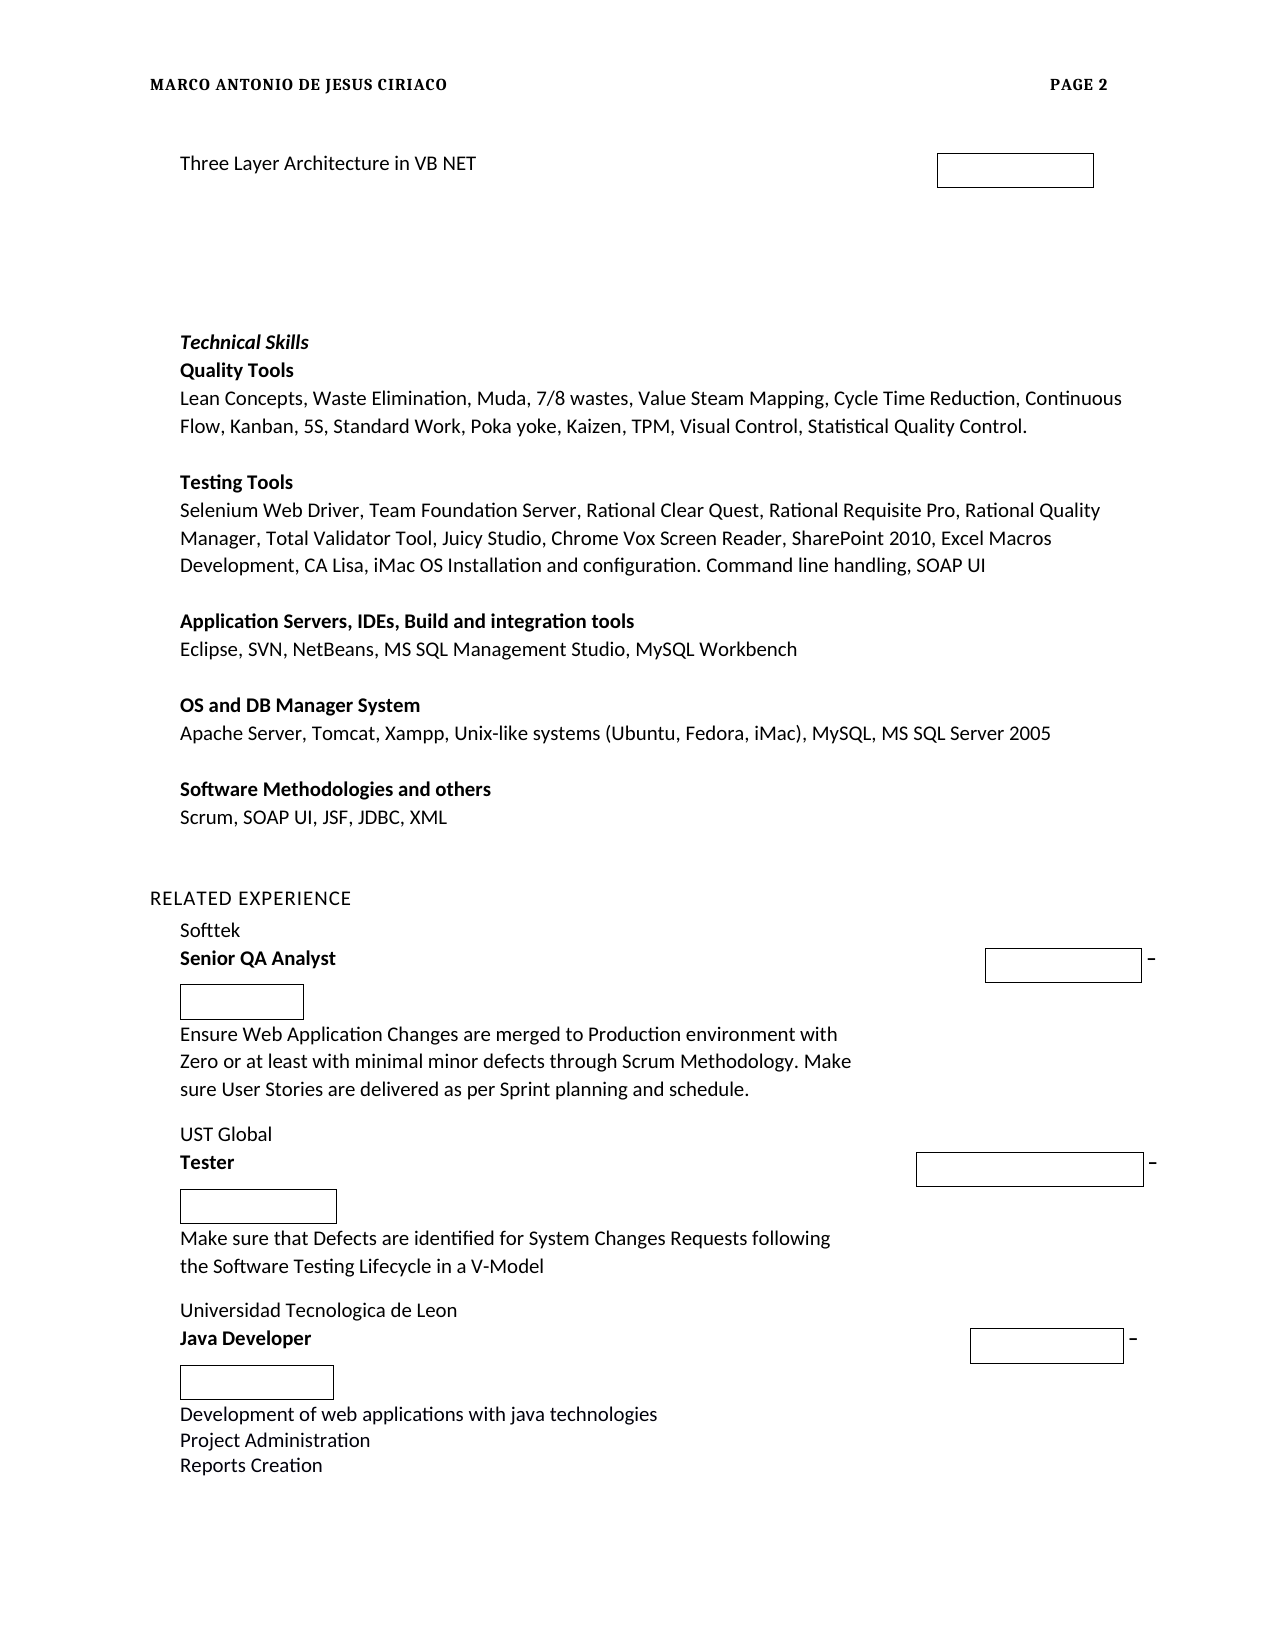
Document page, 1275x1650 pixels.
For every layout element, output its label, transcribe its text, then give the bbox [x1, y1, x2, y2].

text Quality Tools [180, 357, 1162, 383]
text Ensure Web Application Changes are merged to Production environment with Zero or at least with minimal minor defects through Scrum Methodology. Make sure User Stories are delivered as per Sprint planning and schedule. [180, 1021, 862, 1102]
text Technical Skills [180, 329, 1162, 355]
text Scrum, SOAP UI, JSF, JDBC, XML [180, 804, 1162, 829]
text Project Administration [180, 1427, 1162, 1452]
text Software Methodologies and others [180, 776, 1162, 801]
title Java Developer – [180, 1325, 1162, 1399]
text Selenium Web Driver, Team Foundation Server, Rational Clear Quest, Rational Requisite Pro, Rational Quality Manager, Total Validator Tool, Juicy Studio, Chrome Vox Screen Reader, SharePoint 2010, Excel Macros Development, CA Lisa, iMac OS Installation and configuration. Command line handling, SOAP UI [180, 497, 1162, 578]
title Senior QA Analyst – [180, 945, 1162, 1019]
text Make sure that Defects are identified for System Changes Requests following the Software Testing Lifecycle in a V-Model [180, 1225, 862, 1278]
text Universidad Tecnologica de Leon [180, 1297, 1162, 1323]
text Apache Server, Tomcat, Xampp, Unix-like systems (Ubuntu, Fedora, iMac), MySQL, MS SQL Server 2005 [180, 720, 1162, 746]
text Three Layer Architecture in VB NET [180, 150, 1162, 187]
text OS and DB Manager System [180, 692, 1162, 718]
text Lean Concepts, Waste Elimination, Muda, 7/8 wastes, Value Steam Mapping, Cycle Time Reduction, Continuous Flow, Kanban, 5S, Standard Work, Poka yoke, Kaizen, TPM, Visual Control, Statistical Quality Control. [180, 385, 1162, 438]
text UST Global [180, 1121, 1162, 1147]
text Application Servers, IDEs, Build and integration tools [180, 608, 1162, 634]
text Reports Creation [180, 1452, 1162, 1478]
subtitle RELATED EXPERIENCE [150, 885, 1162, 910]
text Testing Tools [180, 469, 1162, 494]
text Eclipse, SVN, NetBeans, MS SQL Management Studio, MySQL Workbench [180, 636, 1162, 662]
title Tester – [180, 1149, 1162, 1223]
text Softtek [180, 917, 1162, 942]
text Development of web applications with java technologies [180, 1401, 1162, 1427]
